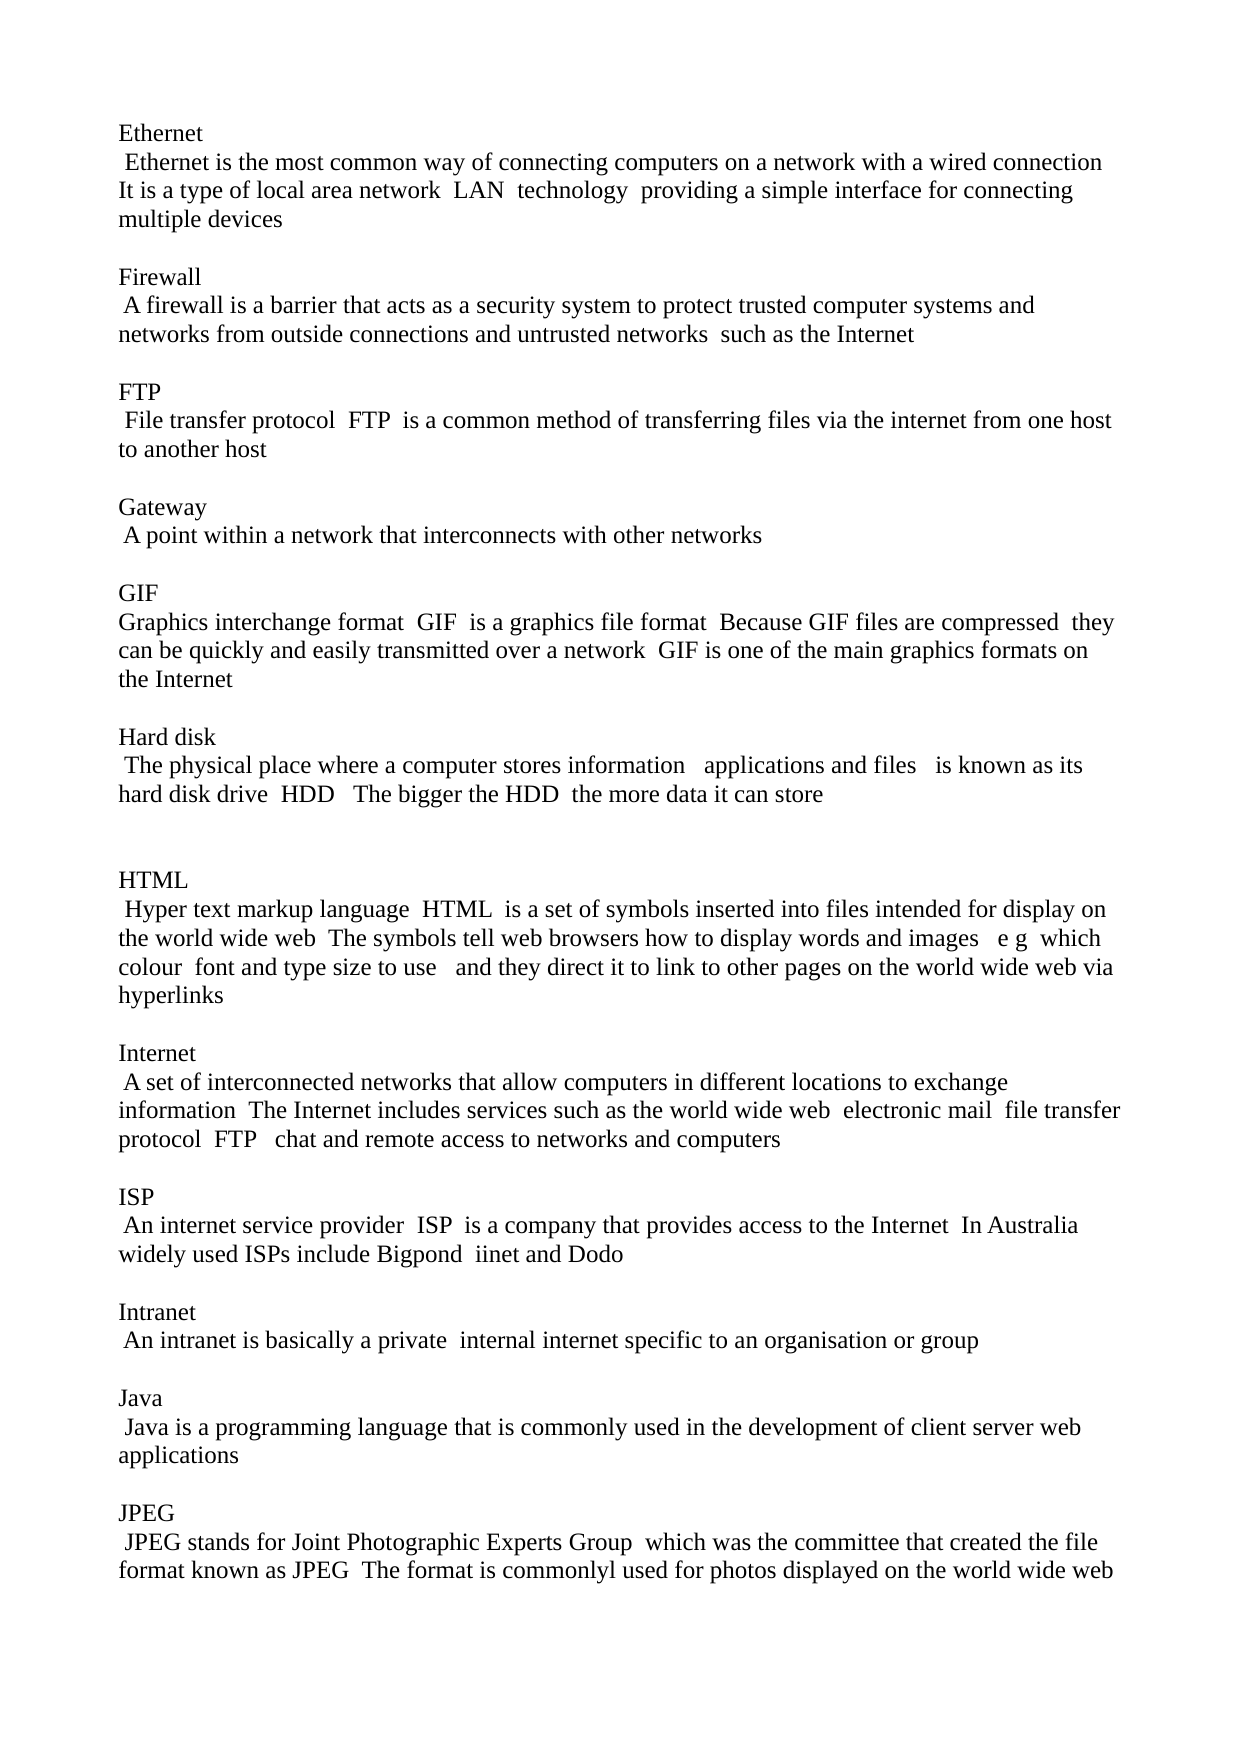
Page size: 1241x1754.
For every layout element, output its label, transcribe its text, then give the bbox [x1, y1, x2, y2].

text Firewall [118, 262, 1122, 291]
text A point within a network that interconnects with other networks [118, 521, 1122, 549]
text Java [118, 1383, 1122, 1412]
text Hard disk [118, 722, 1122, 751]
text Intranet [118, 1297, 1122, 1326]
text Ethernet is the most common way of connecting computers on a network with a wired connection It is a type of local area network LAN technology providing a simple interface for connecting multiple devices [118, 147, 1122, 233]
text Gateway [118, 492, 1122, 521]
text Ethernet [118, 118, 1122, 147]
text Internet [118, 1038, 1122, 1067]
text FTP [118, 377, 1122, 406]
text An intranet is basically a private internal internet specific to an organisation or group [118, 1326, 1122, 1354]
text A set of interconnected networks that allow computers in different locations to exchange information The Internet includes services such as the world wide web electronic mail file transfer protocol FTP chat and remote access to networks and computers [118, 1067, 1122, 1153]
text An internet service provider ISP is a company that provides access to the Internet In Australia widely used ISPs include Bigpond iinet and Dodo [118, 1211, 1122, 1268]
text Java is a programming language that is commonly used in the development of client server web applications [118, 1412, 1122, 1469]
text JPEG stands for Joint Photographic Experts Group which was the committee that created the file format known as JPEG The format is commonlyl used for photos displayed on the world wide web [118, 1527, 1122, 1584]
text Graphics interchange format GIF is a graphics file format Because GIF files are compressed they can be quickly and easily transmitted over a network GIF is one of the main graphics formats on the Internet [118, 607, 1122, 693]
text The physical place where a computer stores information applications and files is known as its hard disk drive HDD The bigger the HDD the more data it can store [118, 751, 1122, 808]
text HTML [118, 866, 1122, 894]
text A firewall is a barrier that acts as a security system to protect trusted computer systems and networks from outside connections and untrusted networks such as the Internet [118, 291, 1122, 348]
text ISP [118, 1182, 1122, 1211]
text Hyper text markup language HTML is a set of symbols inserted into files intended for display on the world wide web The symbols tell web browsers how to display words and images e g which colour font and type size to use and they direct it to link to other pages on the world wide web via hyperlinks [118, 894, 1122, 1009]
text GIF [118, 578, 1122, 607]
text JPEG [118, 1498, 1122, 1527]
text File transfer protocol FTP is a common method of transferring files via the internet from one host to another host [118, 406, 1122, 463]
